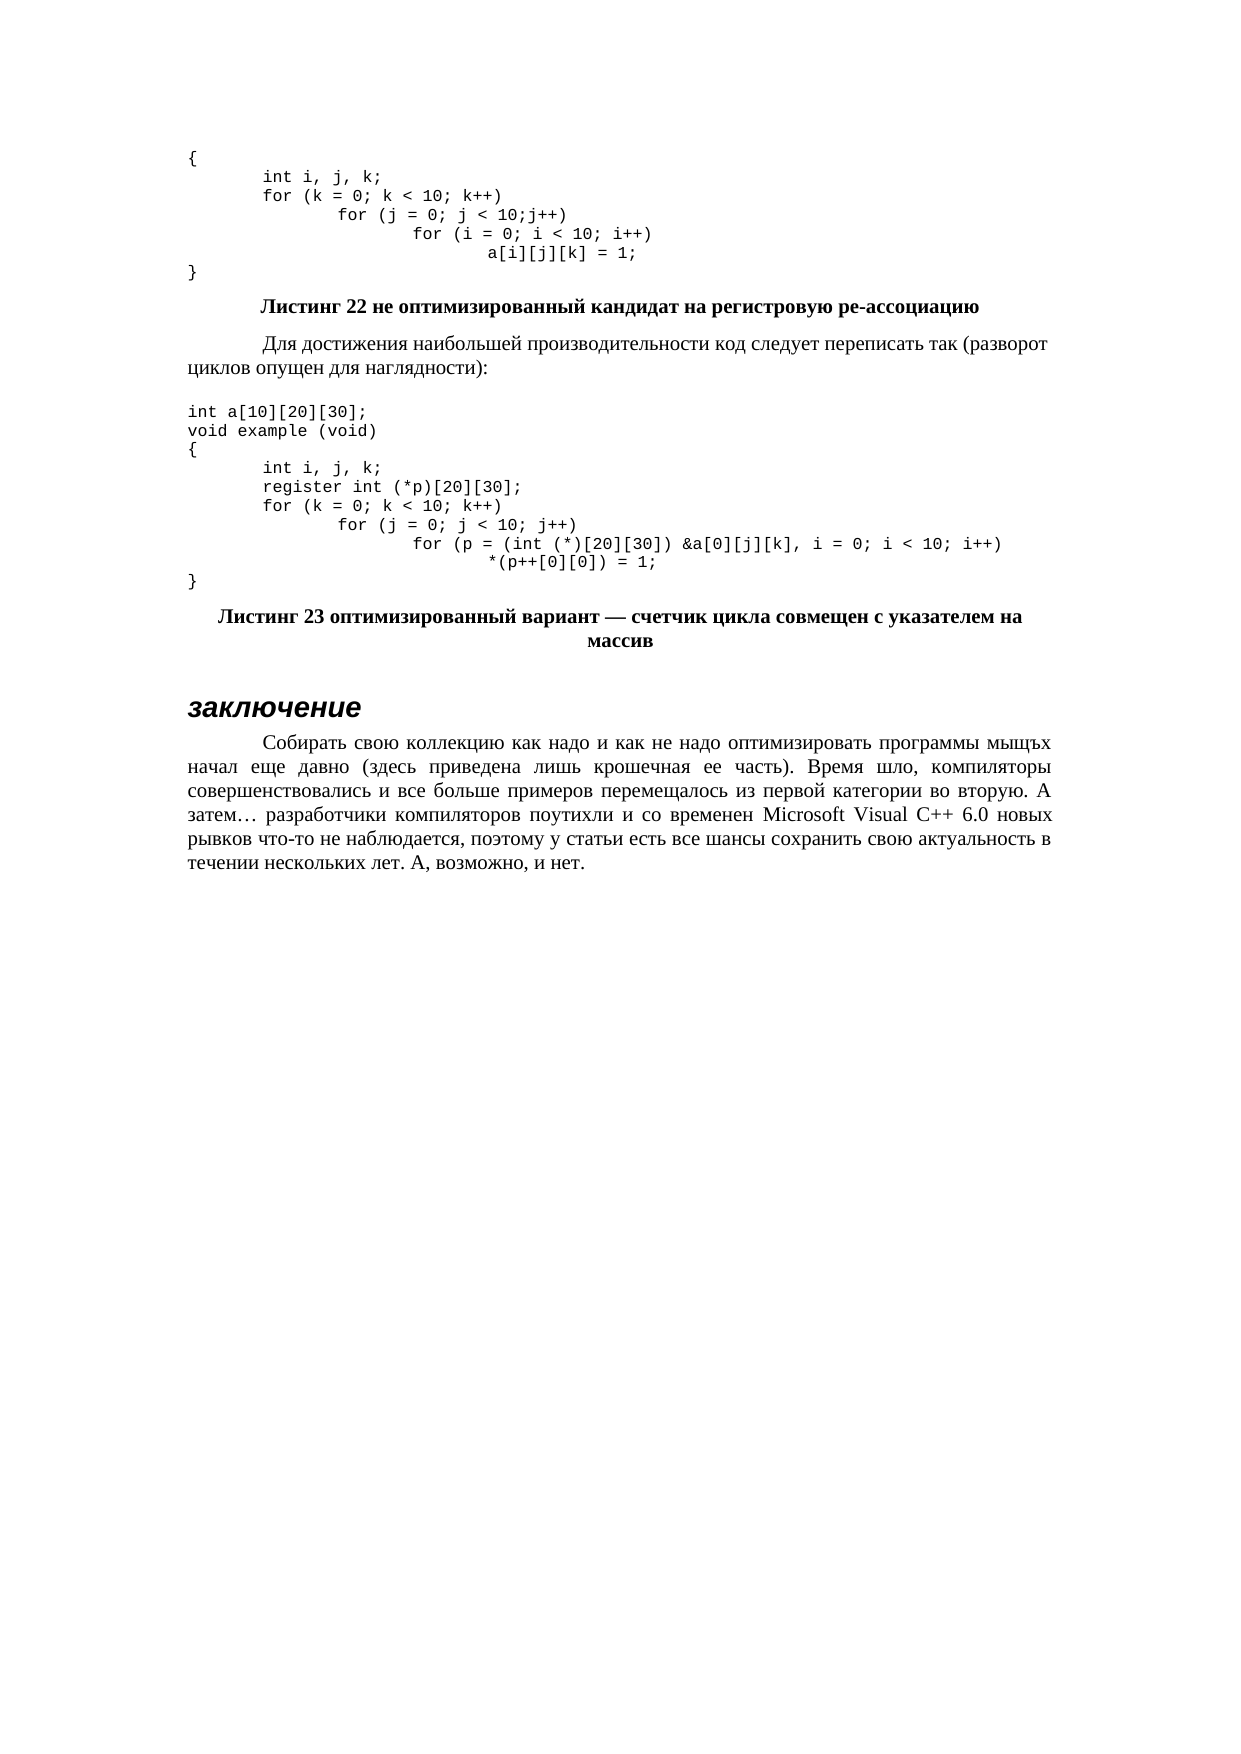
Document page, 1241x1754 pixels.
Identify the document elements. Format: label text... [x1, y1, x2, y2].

text void example (void) [187, 422, 1053, 441]
text for (k = 0; k < 10; k++) [187, 188, 1053, 207]
text { [187, 150, 1053, 169]
text Листинг 22 не оптимизированный кандидат на регистровую ре-ассоциацию [187, 294, 1053, 318]
text int i, j, k; [187, 460, 1053, 479]
subtitle заключение [187, 690, 1053, 723]
text for (p = (int (*)[20][30]) &a[0][j][k], i = 0; i < 10; i++) [187, 535, 1053, 554]
text *(p++[0][0]) = 1; [187, 554, 1053, 573]
text } [187, 263, 1053, 282]
text { [187, 441, 1053, 460]
text for (i = 0; i < 10; i++) [187, 225, 1053, 244]
text for (j = 0; j < 10; j++) [187, 516, 1053, 535]
text for (j = 0; j < 10;j++) [187, 207, 1053, 225]
text for (k = 0; k < 10; k++) [187, 497, 1053, 516]
text int i, j, k; [187, 169, 1053, 188]
text register int (*p)[20][30]; [187, 479, 1053, 497]
text int a[10][20][30]; [187, 403, 1053, 422]
text Собирать свою коллекцию как надо и как не надо оптимизировать программы мыщъх начал еще давно (здесь приведена лишь крошечная ее часть). Время шло, компиляторы совершенствовались и все больше примеров перемещалось из первой категории во вторую. А затем… разработчики компиляторов поутихли и со временен Microsoft Visual C++ 6.0 новых рывков что-то не наблюдается, поэтому у статьи есть все шансы сохранить свою актуальность в течении нескольких лет. А, возможно, и нет. [187, 730, 1053, 874]
text Для достижения наибольшей производительности код следует переписать так (разворот циклов опущен для наглядности): [187, 331, 1053, 379]
text } [187, 573, 1053, 592]
text a[i][j][k] = 1; [187, 244, 1053, 263]
text Листинг 23 оптимизированный вариант — счетчик цикла совмещен с указателем на массив [187, 604, 1053, 652]
